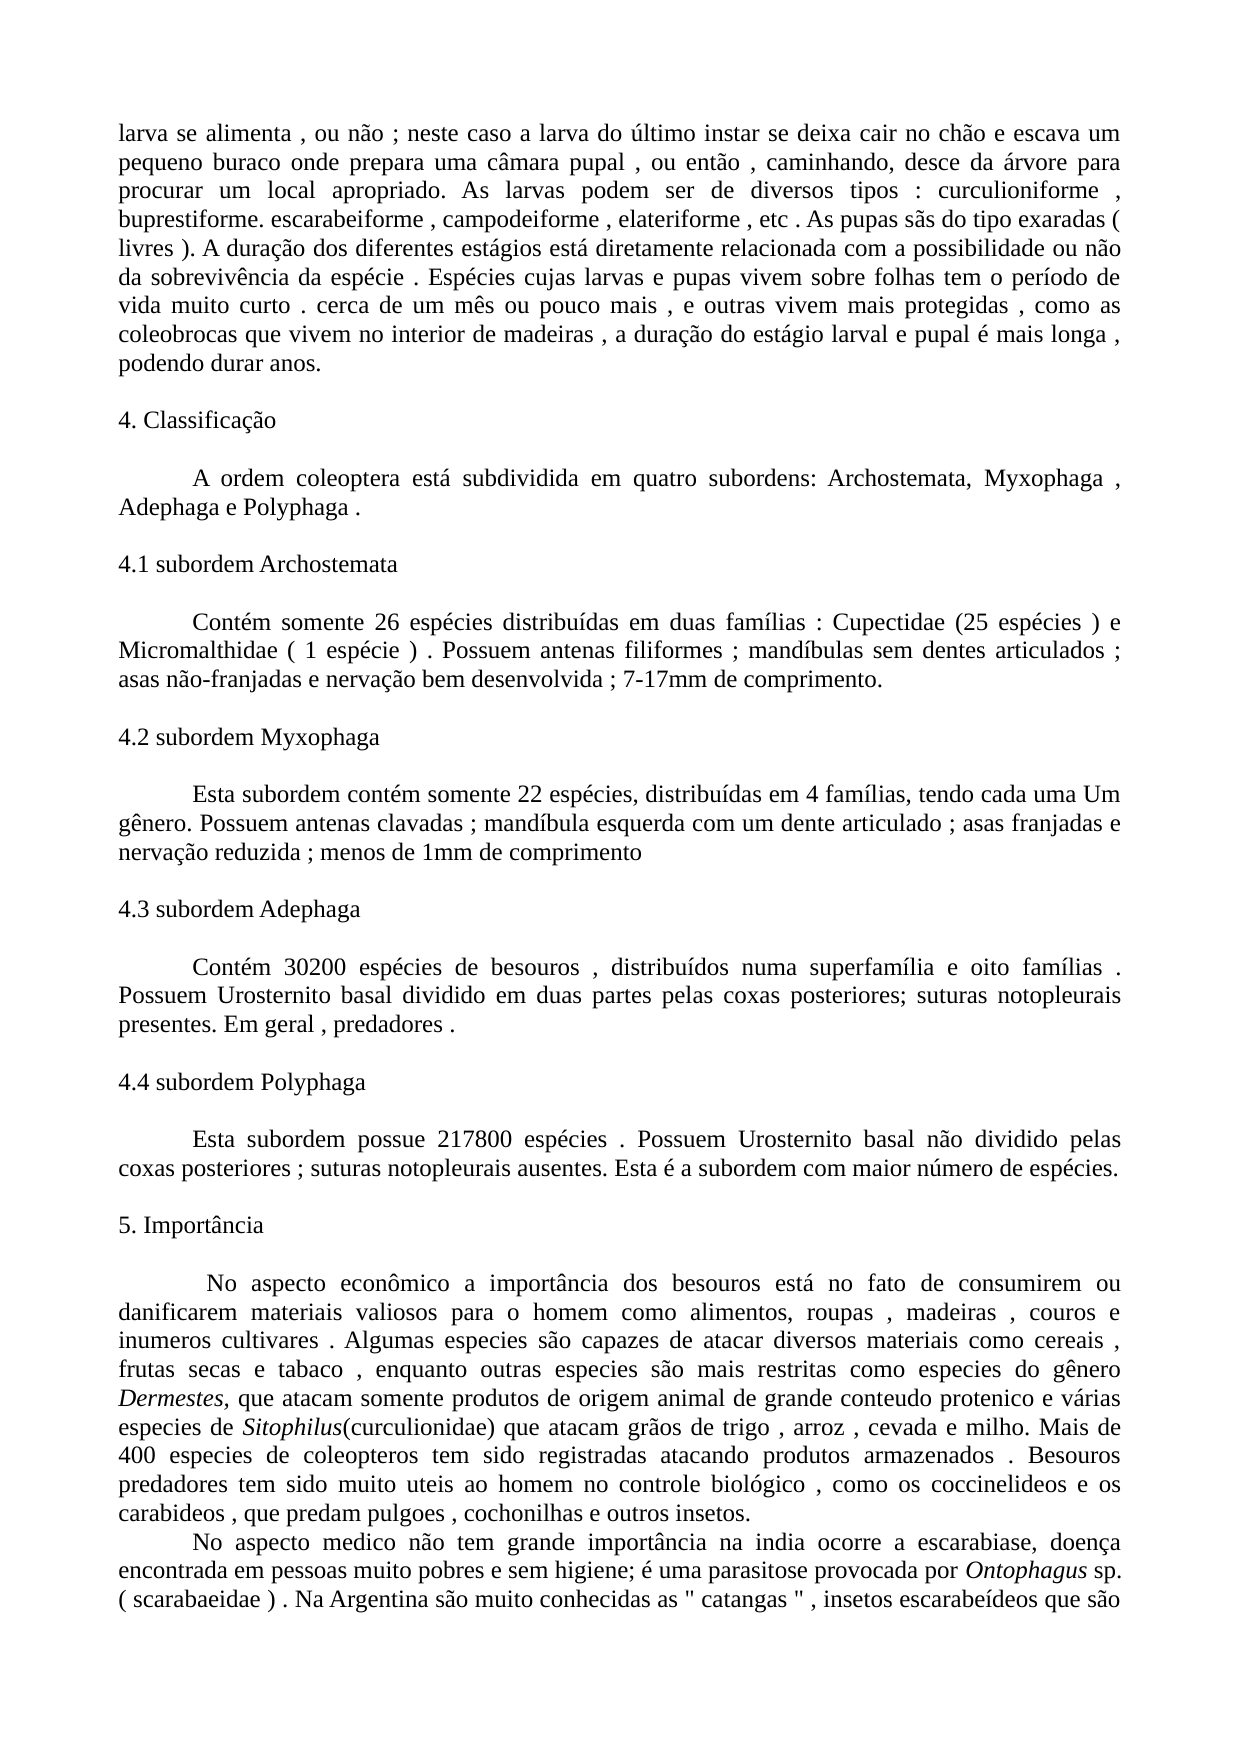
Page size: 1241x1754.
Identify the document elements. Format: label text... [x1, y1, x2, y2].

text 4.1 subordem Archostemata [118, 549, 1122, 578]
text Esta subordem contém somente 22 espécies, distribuídas em 4 famílias, tendo cada uma Um gênero. Possuem antenas clavadas ; mandíbula esquerda com um dente articulado ; asas franjadas e nervação reduzida ; menos de 1mm de comprimento [118, 779, 1122, 866]
text No aspecto medico não tem grande importância na india ocorre a escarabiase, doença encontrada em pessoas muito pobres e sem higiene; é uma parasitose provocada por Ontophagus sp.( scarabaeidae ) . Na Argentina são muito conhecidas as " catangas " , insetos escarabeídeos que são [118, 1527, 1122, 1613]
text 4.3 subordem Adephaga [118, 894, 1122, 923]
text 4.2 subordem Myxophaga [118, 722, 1122, 751]
text No aspecto econômico a importância dos besouros está no fato de consumirem ou danificarem materiais valiosos para o homem como alimentos, roupas , madeiras , couros e inumeros cultivares . Algumas especies são capazes de atacar diversos materiais como cereais , frutas secas e tabaco , enquanto outras especies são mais restritas como especies do gênero Dermestes, que atacam somente produtos de origem animal de grande conteudo protenico e várias especies de Sitophilus(curculionidae) que atacam grãos de trigo , arroz , cevada e milho. Mais de 400 especies de coleopteros tem sido registradas atacando produtos armazenados . Besouros predadores tem sido muito uteis ao homem no controle biológico , como os coccinelideos e os carabideos , que predam pulgoes , cochonilhas e outros insetos. [118, 1268, 1122, 1527]
text Contém 30200 espécies de besouros , distribuídos numa superfamília e oito famílias . Possuem Urosternito basal dividido em duas partes pelas coxas posteriores; suturas notopleurais presentes. Em geral , predadores . [118, 952, 1122, 1038]
text Esta subordem possue 217800 espécies . Possuem Urosternito basal não dividido pelas coxas posteriores ; suturas notopleurais ausentes. Esta é a subordem com maior número de espécies. [118, 1124, 1122, 1182]
text A ordem coleoptera está subdividida em quatro subordens: Archostemata, Myxophaga , Adephaga e Polyphaga . [118, 463, 1122, 521]
text larva se alimenta , ou não ; neste caso a larva do último instar se deixa cair no chão e escava um pequeno buraco onde prepara uma câmara pupal , ou então , caminhando, desce da árvore para procurar um local apropriado. As larvas podem ser de diversos tipos : curculioniforme , buprestiforme. escarabeiforme , campodeiforme , elateriforme , etc . As pupas sãs do tipo exaradas ( livres ). A duração dos diferentes estágios está diretamente relacionada com a possibilidade ou não da sobrevivência da espécie . Espécies cujas larvas e pupas vivem sobre folhas tem o período de vida muito curto . cerca de um mês ou pouco mais , e outras vivem mais protegidas , como as coleobrocas que vivem no interior de madeiras , a duração do estágio larval e pupal é mais longa , podendo durar anos. [118, 118, 1122, 377]
text 4. Classificação [118, 406, 1122, 434]
text 4.4 subordem Polyphaga [118, 1067, 1122, 1096]
text 5. Importância [118, 1211, 1122, 1239]
text Contém somente 26 espécies distribuídas em duas famílias : Cupectidae (25 espécies ) e Micromalthidae ( 1 espécie ) . Possuem antenas filiformes ; mandíbulas sem dentes articulados ; asas não-franjadas e nervação bem desenvolvida ; 7-17mm de comprimento. [118, 607, 1122, 693]
